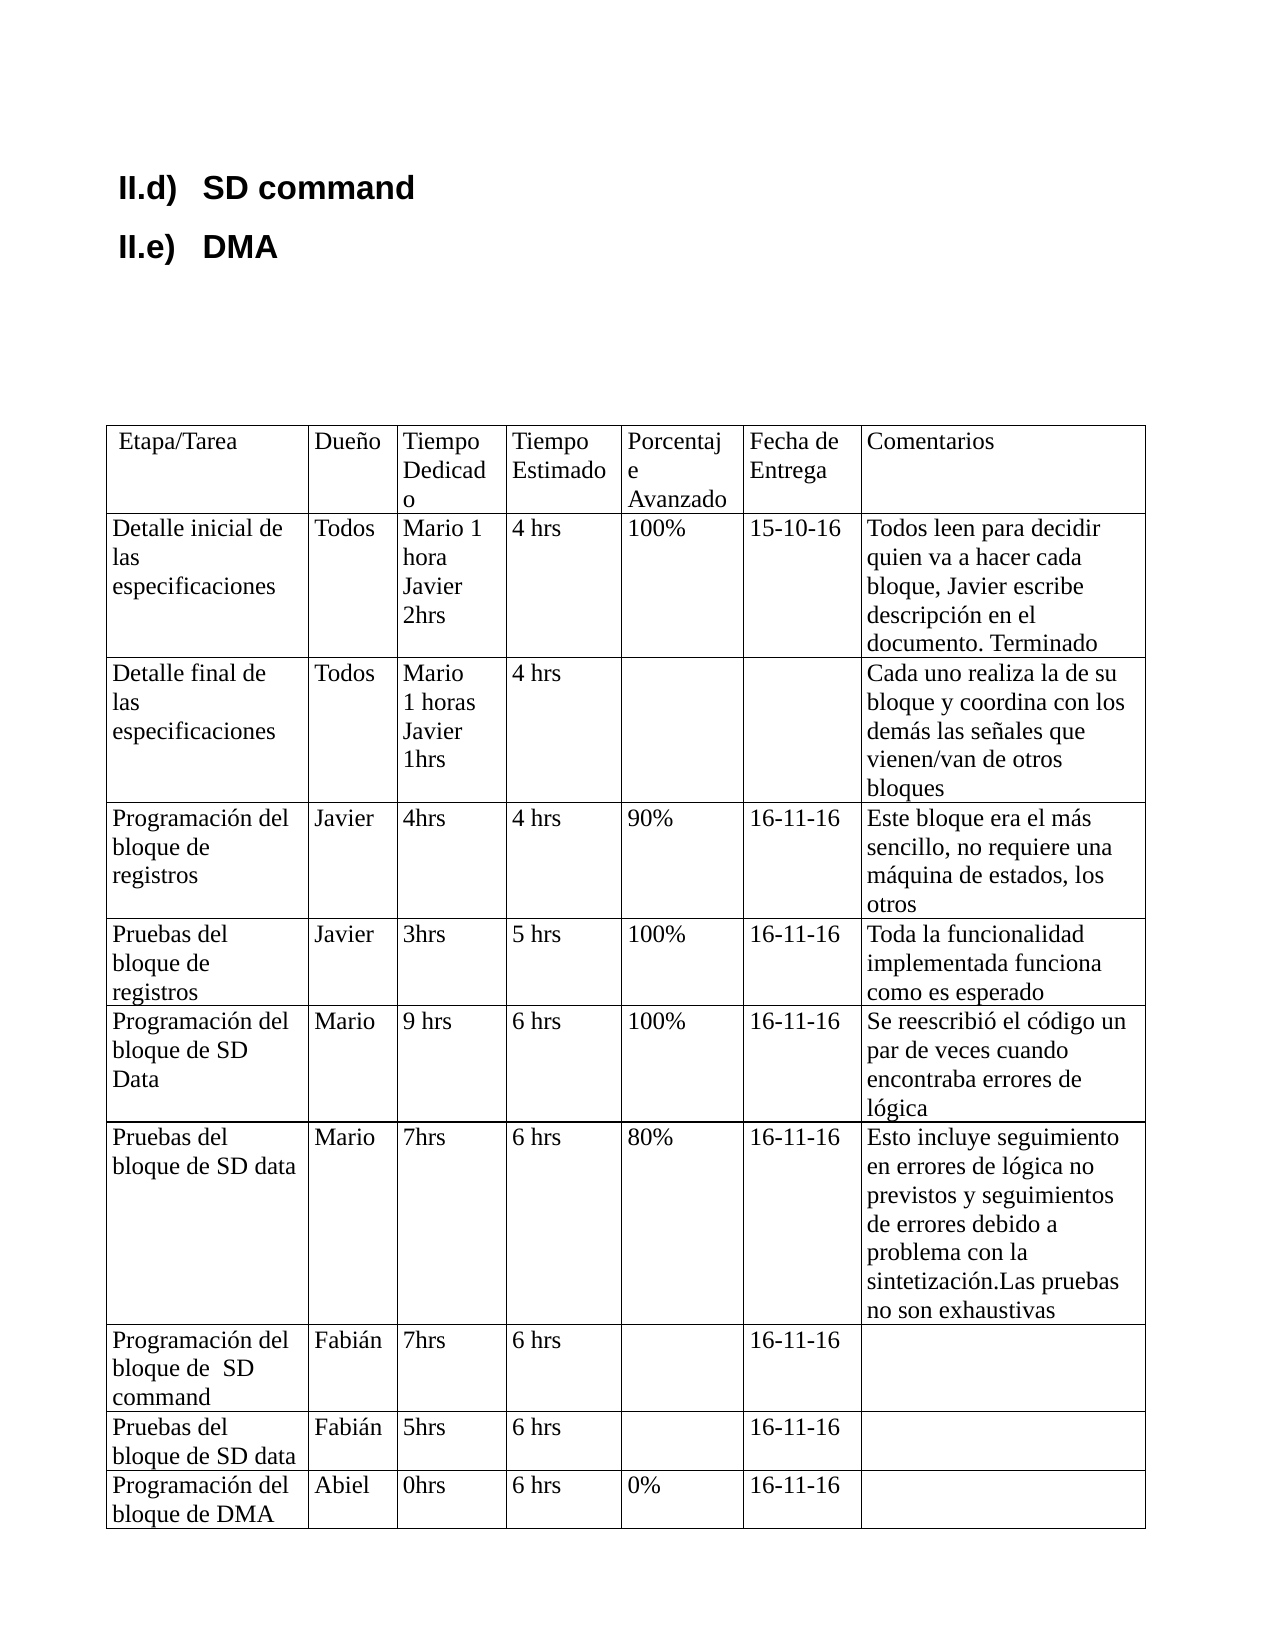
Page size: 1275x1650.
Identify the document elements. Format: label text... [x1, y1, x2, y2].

table_cell Este bloque era el más sencillo, no requiere una máquina de estados, los otros [862, 803, 1145, 918]
table_cell Programación del bloque de registros [107, 803, 308, 918]
table_cell 16-11-16 [744, 1325, 861, 1411]
table_cell 3hrs [398, 919, 506, 1005]
table_cell Todos [309, 658, 397, 802]
table_cell Mario [309, 1123, 397, 1324]
table_header Porcentaje Avanzado [622, 426, 743, 512]
table_cell 6 hrs [507, 1471, 621, 1528]
table_cell Mario [309, 1006, 397, 1121]
table_cell [744, 658, 861, 802]
table_cell 16-11-16 [744, 1412, 861, 1469]
table_cell 5 hrs [507, 919, 621, 1005]
table_cell 16-11-16 [744, 803, 861, 918]
table_cell Javier [309, 803, 397, 918]
table_header Tiempo Estimado [507, 426, 621, 512]
table_cell Programación del bloque de SD command [107, 1325, 308, 1411]
subtitle DMA [118, 227, 1157, 265]
table_header Comentarios [862, 426, 1145, 512]
table_cell Pruebas del bloque de SD data [107, 1412, 308, 1469]
table_cell 15-10-16 [744, 514, 861, 657]
table_cell [862, 1471, 1145, 1528]
table_cell Abiel [309, 1471, 397, 1528]
table_cell 90% [622, 803, 743, 918]
table_cell 5hrs [398, 1412, 506, 1469]
table_cell 0% [622, 1471, 743, 1528]
table_cell 4 hrs [507, 803, 621, 918]
table_cell Esto incluye seguimiento en errores de lógica no previstos y seguimientos de errores debido a problema con la sintetización.Las pruebas no son exhaustivas [862, 1123, 1145, 1324]
table_cell 16-11-16 [744, 1123, 861, 1324]
table_header Fecha de Entrega [744, 426, 861, 512]
table_header Tiempo Dedicado [398, 426, 506, 512]
subtitle SD command [118, 168, 1157, 206]
table_cell [622, 658, 743, 802]
table_cell Fabián [309, 1325, 397, 1411]
table_cell 4hrs [398, 803, 506, 918]
table_cell Todos leen para decidir quien va a hacer cada bloque, Javier escribe descripción en el documento. Terminado [862, 514, 1145, 657]
table_cell 4 hrs [507, 514, 621, 657]
table_cell Pruebas del bloque de SD data [107, 1123, 308, 1324]
table_cell 100% [622, 514, 743, 657]
table_header Dueño [309, 426, 397, 512]
table_cell Fabián [309, 1412, 397, 1469]
table_cell Toda la funcionalidad implementada funciona como es esperado [862, 919, 1145, 1005]
table_cell 100% [622, 919, 743, 1005]
table_cell Cada uno realiza la de su bloque y coordina con los demás las señales que vienen/van de otros bloques [862, 658, 1145, 802]
table_cell [862, 1325, 1145, 1411]
table_cell 9 hrs [398, 1006, 506, 1121]
table_cell 16-11-16 [744, 919, 861, 1005]
table_cell 100% [622, 1006, 743, 1121]
table_header Etapa/Tarea [107, 426, 308, 512]
table_cell Pruebas del bloque de registros [107, 919, 308, 1005]
table_cell Mario 1 horas Javier 1hrs [398, 658, 506, 802]
table_cell Javier [309, 919, 397, 1005]
table_cell [862, 1412, 1145, 1469]
table_cell 7hrs [398, 1123, 506, 1324]
table_cell [622, 1412, 743, 1469]
table_cell Se reescribió el código un par de veces cuando encontraba errores de lógica [862, 1006, 1145, 1121]
table_cell Detalle inicial de las especificaciones [107, 514, 308, 657]
table_cell Detalle final de las especificaciones [107, 658, 308, 802]
table_cell Mario 1 hora Javier 2hrs [398, 514, 506, 657]
table_cell [622, 1325, 743, 1411]
table_cell 16-11-16 [744, 1006, 861, 1121]
table_cell 6 hrs [507, 1325, 621, 1411]
table_cell 4 hrs [507, 658, 621, 802]
table_cell 0hrs [398, 1471, 506, 1528]
table_cell Todos [309, 514, 397, 657]
table_cell Programación del bloque de DMA [107, 1471, 308, 1528]
table_cell 6 hrs [507, 1006, 621, 1121]
table_cell 6 hrs [507, 1123, 621, 1324]
table_cell 6 hrs [507, 1412, 621, 1469]
table_cell 16-11-16 [744, 1471, 861, 1528]
table_cell Programación del bloque de SD Data [107, 1006, 308, 1121]
table_cell 7hrs [398, 1325, 506, 1411]
table_cell 80% [622, 1123, 743, 1324]
